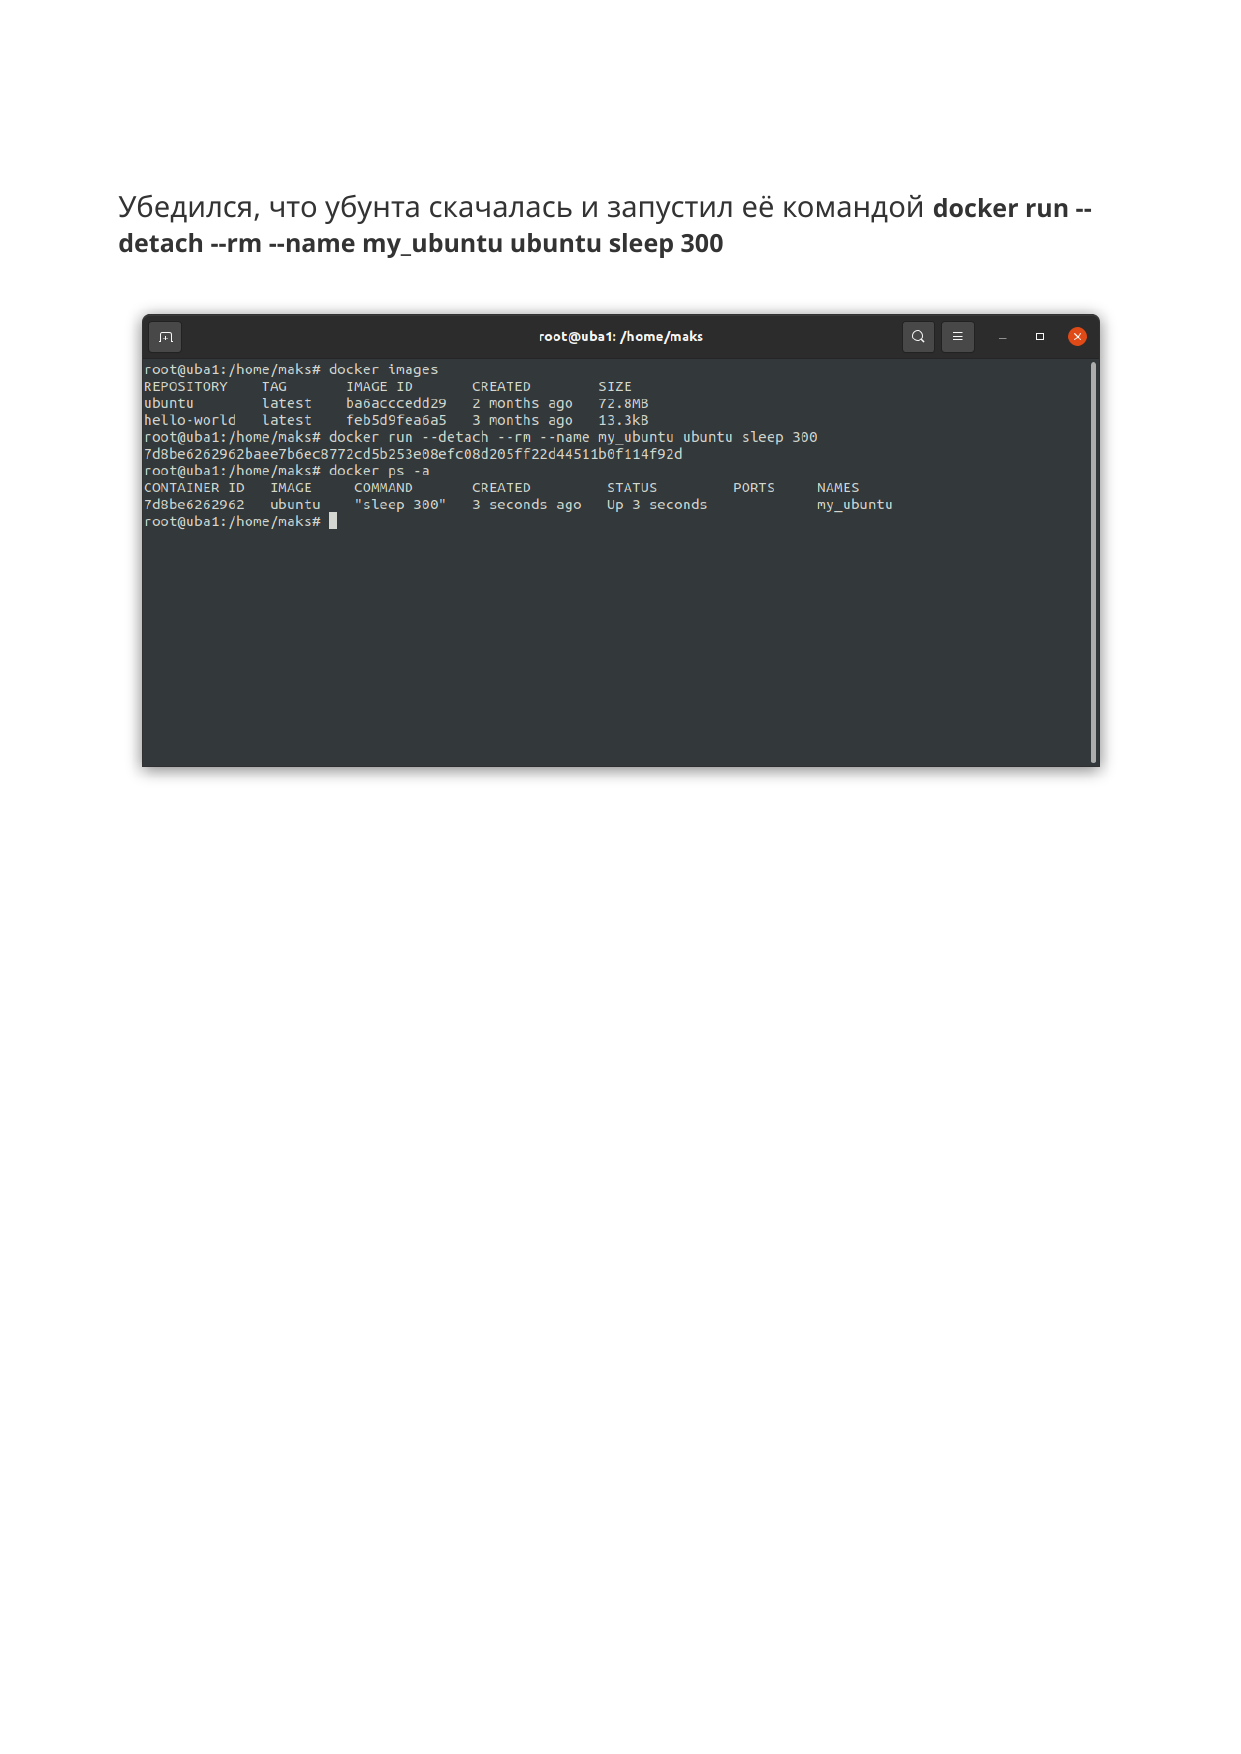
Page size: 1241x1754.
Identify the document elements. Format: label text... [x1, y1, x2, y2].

picture [118, 294, 1123, 793]
text Убедился, что убунта скачалась и запустил её командой docker run --detach --rm --name my_ubuntu ubuntu sleep 300 [118, 186, 1122, 260]
